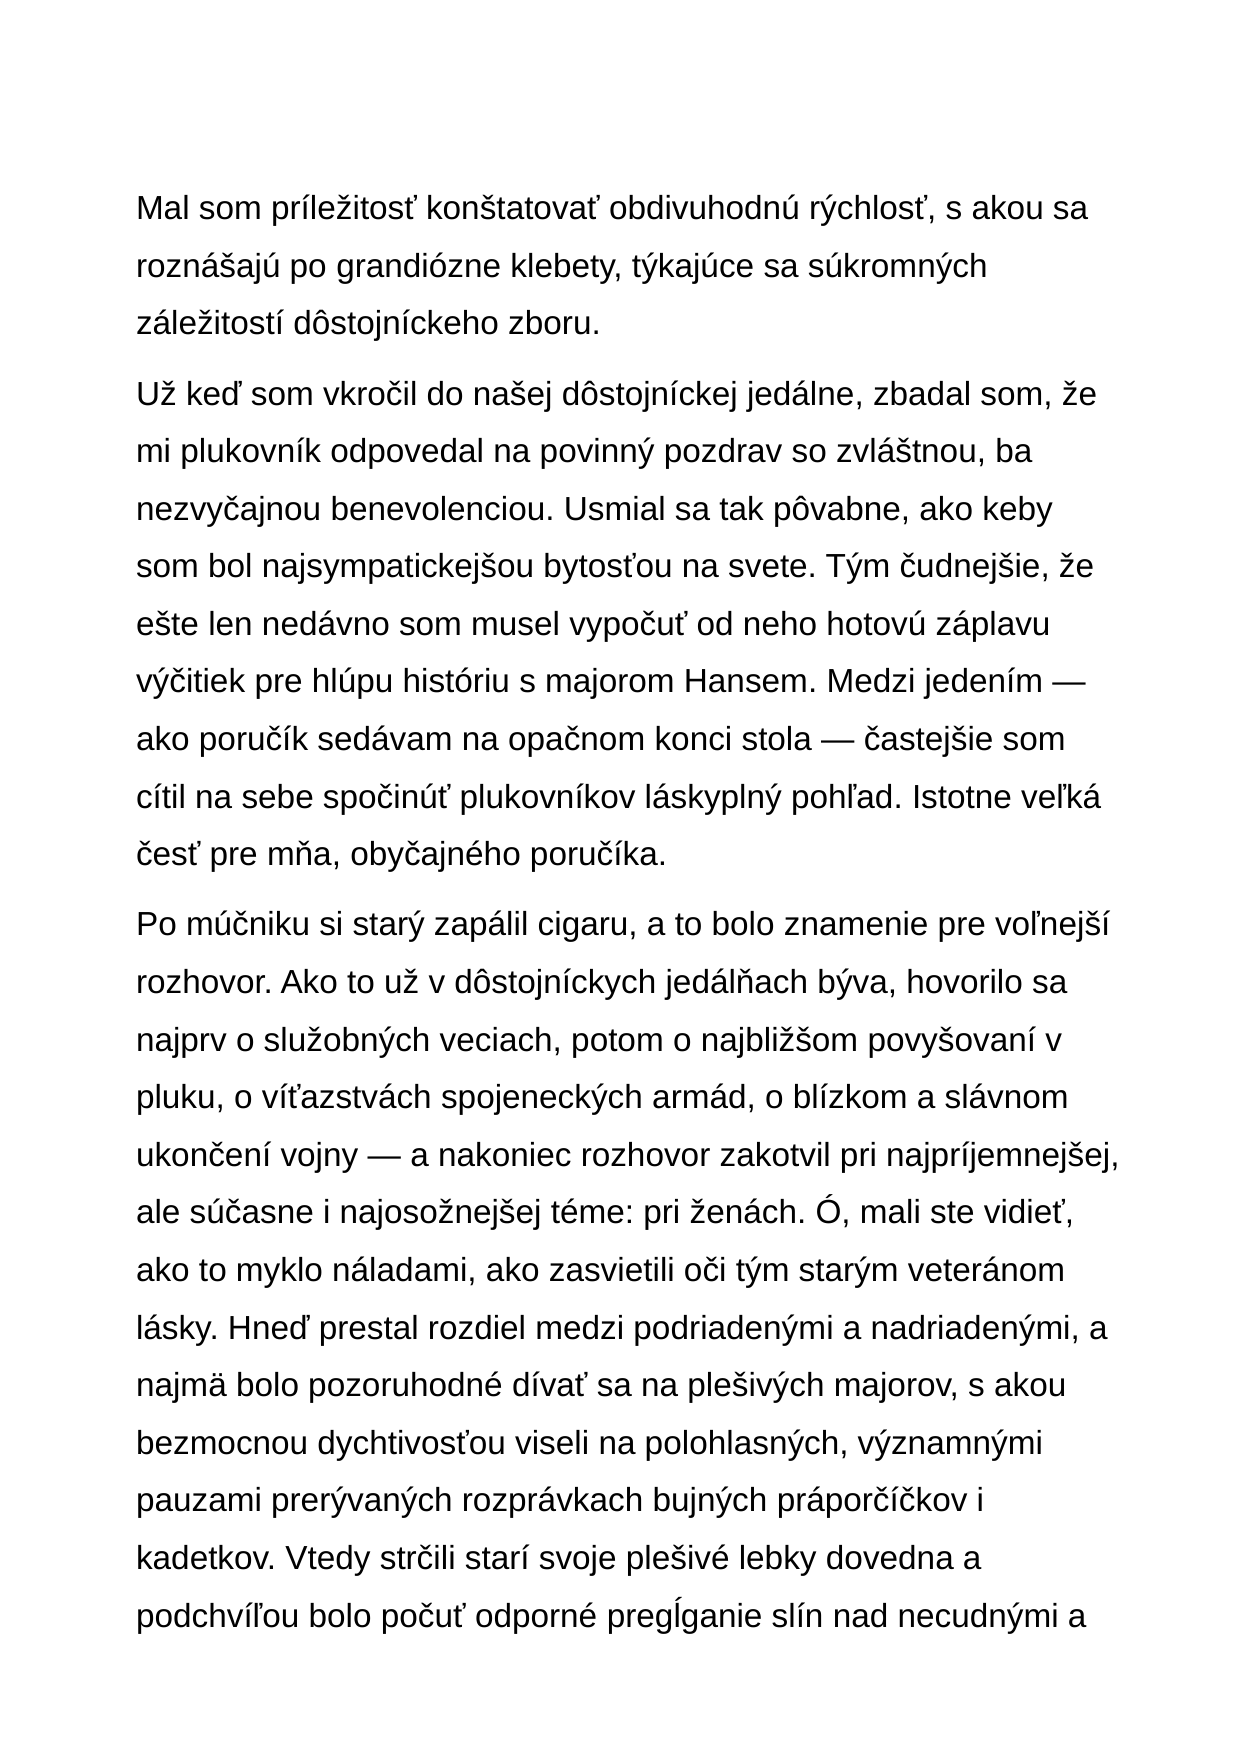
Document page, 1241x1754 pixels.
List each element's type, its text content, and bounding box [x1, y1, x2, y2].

text Po múčniku si starý zapálil cigaru, a to bolo znamenie pre voľnejší rozhovor. Ako to už v dôstojníckych jedálňach býva, hovorilo sa najprv o služobných veciach, potom o najbližšom povyšovaní v pluku, o víťazstvách spojeneckých armád, o blízkom a slávnom ukončení vojny — a nakoniec rozhovor zakotvil pri najpríjemnejšej, ale súčasne i najosožnejšej téme: pri ženách. Ó, mali ste vidieť, ako to myklo náladami, ako zasvietili oči tým starým veteránom lásky. Hneď prestal rozdiel medzi podriadenými a nadriadenými, a najmä bolo pozoruhodné dívať sa na plešivých majorov, s akou bezmocnou dychtivosťou viseli na polohlasných, významnými pauzami prerývaných rozprávkach bujných práporčíčkov i kadetkov. Vtedy strčili starí svoje plešivé lebky dovedna a podchvíľou bolo počuť odporné pregĺganie slín nad necudnými a [136, 904, 1122, 1634]
text Už keď som vkročil do našej dôstojníckej jedálne, zbadal som, že mi plukovník odpovedal na povinný pozdrav so zvláštnou, ba nezvyčajnou benevolenciou. Usmial sa tak pôvabne, ako keby som bol najsympatickejšou bytosťou na svete. Tým čudnejšie, že ešte len nedávno som musel vypočuť od neho hotovú záplavu výčitiek pre hlúpu históriu s majorom Hansem. Medzi jedením — ako poručík sedávam na opačnom konci stola — častejšie som cítil na sebe spočinúť plukovníkov láskyplný pohľad. Istotne veľká česť pre mňa, obyčajného poručíka. [136, 373, 1122, 873]
text Mal som príležitosť konštatovať obdivuhodnú rýchlosť, s akou sa roznášajú po grandiózne klebety, týkajúce sa súkromných záležitostí dôstojníckeho zboru. [136, 188, 1122, 342]
